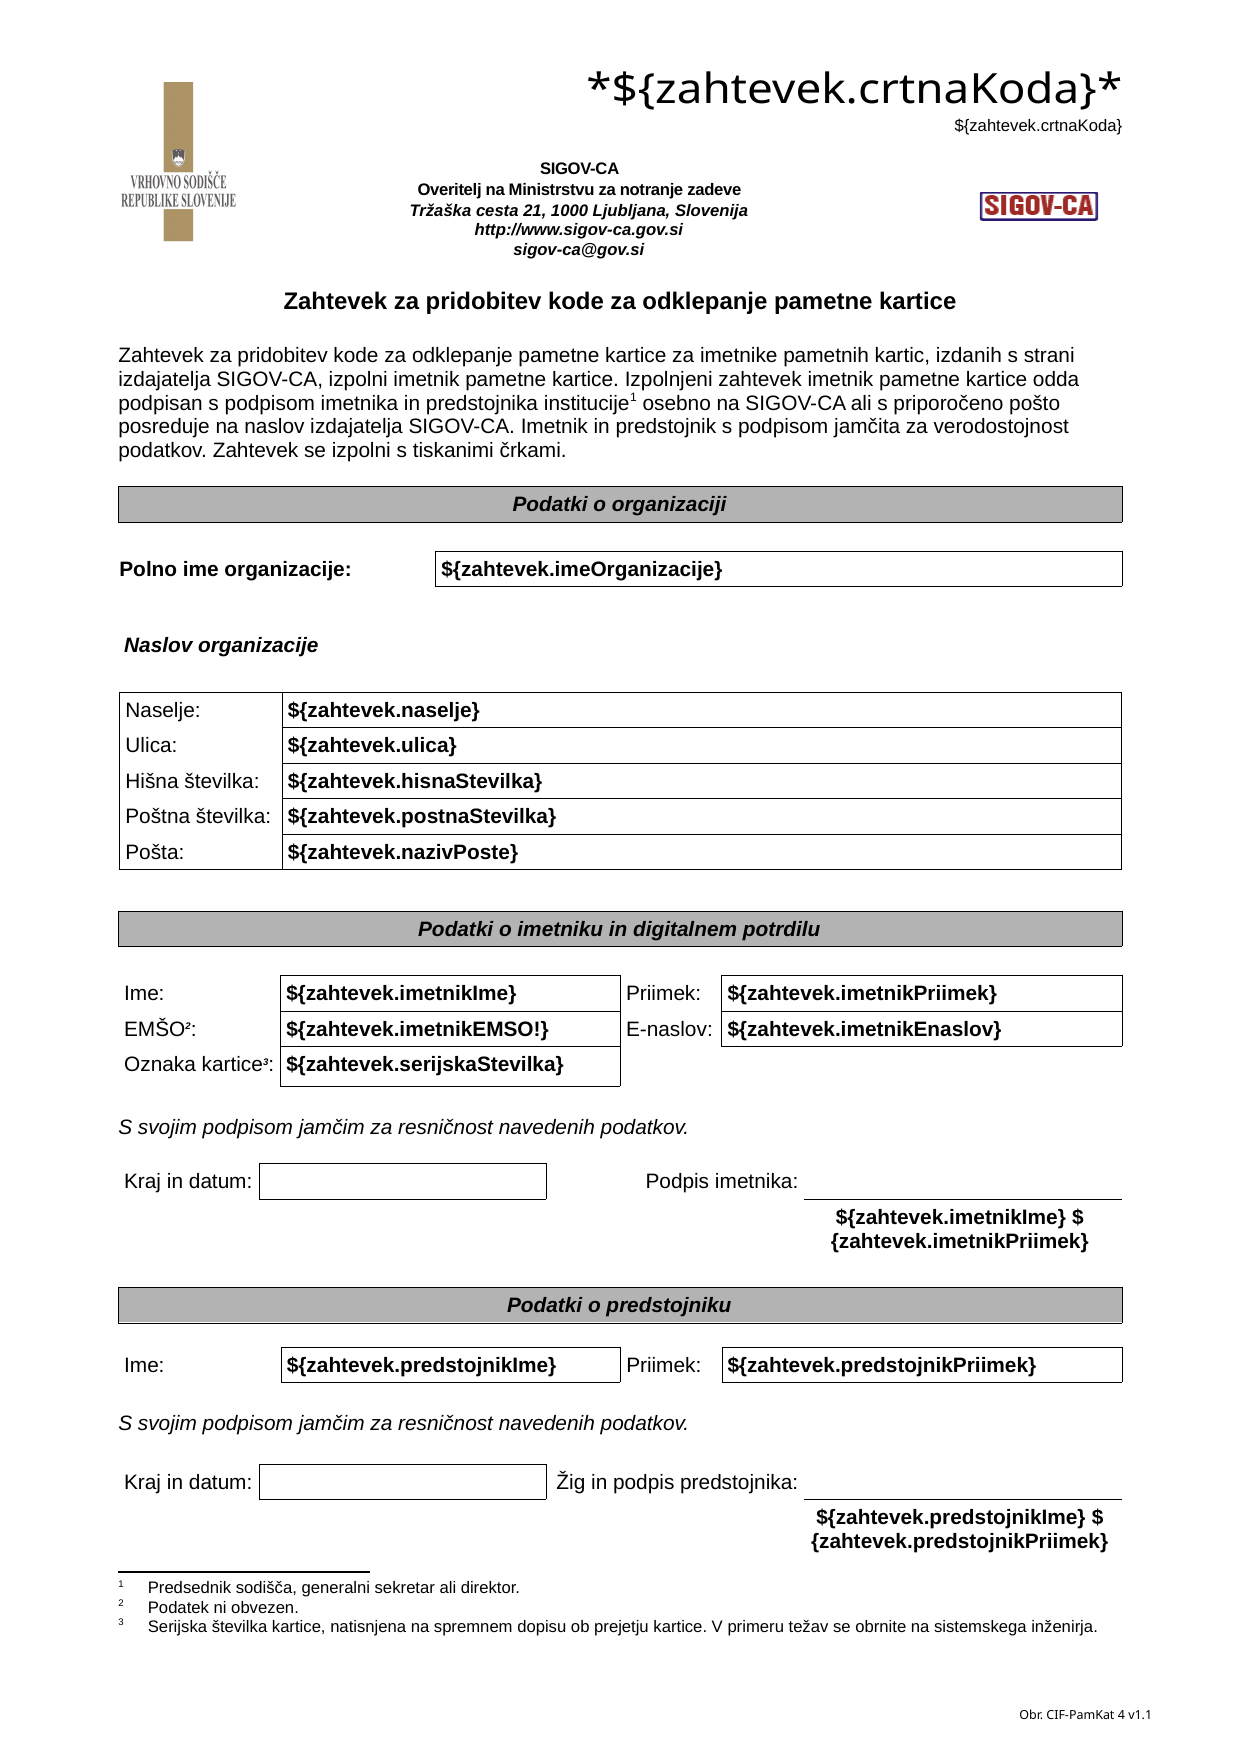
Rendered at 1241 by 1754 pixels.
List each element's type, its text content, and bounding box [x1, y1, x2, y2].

table_header Priimek: [621, 975, 721, 1011]
table_cell [281, 1012, 620, 1046]
table_cell [283, 728, 1121, 763]
table_header [260, 1164, 546, 1199]
text ** [118, 59, 1122, 116]
table_cell [804, 1500, 1122, 1559]
table_cell Hišna številka: [120, 763, 282, 798]
table_cell [283, 799, 1121, 834]
text izdajatelja SIGOV-CA, izpolni imetnik pametne kartice. Izpolnjeni zahtevek imetnik pametne kartice odda [118, 366, 1122, 390]
table_cell [259, 1200, 546, 1258]
table_header [111, 159, 242, 258]
table_header [282, 1348, 620, 1382]
table_header Kraj in datum: [118, 1163, 259, 1199]
text S svojim podpisom jamčim za resničnost navedenih podatkov. [118, 1411, 1122, 1435]
table_header [436, 552, 1122, 586]
table_cell [804, 1200, 1122, 1258]
text S svojim podpisom jamčim za resničnost navedenih podatkov. [118, 1115, 1122, 1139]
text Zahtevek za pridobitev kode za odklepanje pametne kartice [118, 287, 1122, 315]
table_cell Ulica: [120, 727, 282, 763]
table_header [917, 159, 1122, 258]
table_header Podatki o predstojniku [119, 1288, 1122, 1322]
table_cell Poštna številka: [120, 798, 282, 834]
table_header [723, 1348, 1122, 1382]
table_cell E-naslov: [621, 1011, 721, 1046]
table_header Ime: [118, 1347, 281, 1382]
table_header Kraj in datum: [118, 1464, 259, 1499]
picture [979, 192, 1099, 221]
table_header SIGOV-CA Overitelj na Ministrstvu za notranje zadeve Tržaška cesta 21, 1000 Ljubljana, Slovenija http://www.sigov-ca.gov.si sigov-ca@gov.si [242, 159, 917, 258]
table_cell [621, 1046, 721, 1086]
table_cell Oznaka kartice: [118, 1046, 280, 1086]
table_cell [118, 1199, 259, 1258]
table_cell Pošta: [120, 834, 282, 869]
table_header [722, 976, 1122, 1011]
table_header Ime: [118, 975, 280, 1011]
table_cell [546, 1499, 804, 1559]
table_header Podatki o organizaciji [119, 487, 1122, 522]
table_header [283, 693, 1121, 727]
table_cell [721, 1047, 1122, 1086]
table_cell [281, 1047, 620, 1086]
text Predsednik sodišča, generalni sekretar ali direktor. [118, 1578, 1122, 1597]
table_header Priimek: [621, 1347, 722, 1382]
table_cell [722, 1012, 1122, 1046]
table_header Naslov organizacije [118, 628, 1122, 663]
table_header [804, 1464, 1122, 1499]
table_cell [259, 1500, 546, 1559]
table_header [281, 976, 620, 1011]
table_header Žig in podpis predstojnika: [547, 1464, 804, 1499]
table_header Naselje: [120, 693, 282, 727]
table_cell [283, 764, 1121, 798]
table_cell [283, 835, 1121, 869]
picture [121, 82, 238, 242]
table_header [260, 1465, 546, 1499]
table_header Podatki o imetniku in digitalnem potrdilu [119, 912, 1122, 946]
table_cell [546, 1199, 804, 1258]
table_header Podpis imetnika: [547, 1163, 804, 1199]
text Zahtevek za pridobitev kode za odklepanje pametne kartice za imetnike pametnih kartic, izdanih s strani [118, 342, 1122, 366]
table_cell [118, 1499, 259, 1559]
text podpisan s podpisom imetnika in predstojnika institucije osebno na SIGOV-CA ali s priporočeno pošto posreduje na naslov izdajatelja SIGOV-CA. Imetnik in predstojnik s podpisom jamčita za verodostojnost podatkov. Zahtevek se izpolni s tiskanimi črkami. [118, 390, 1122, 462]
table_cell EMŠO: [118, 1011, 280, 1046]
table_header Polno ime organizacije: [121, 552, 435, 586]
table_header [804, 1163, 1122, 1199]
